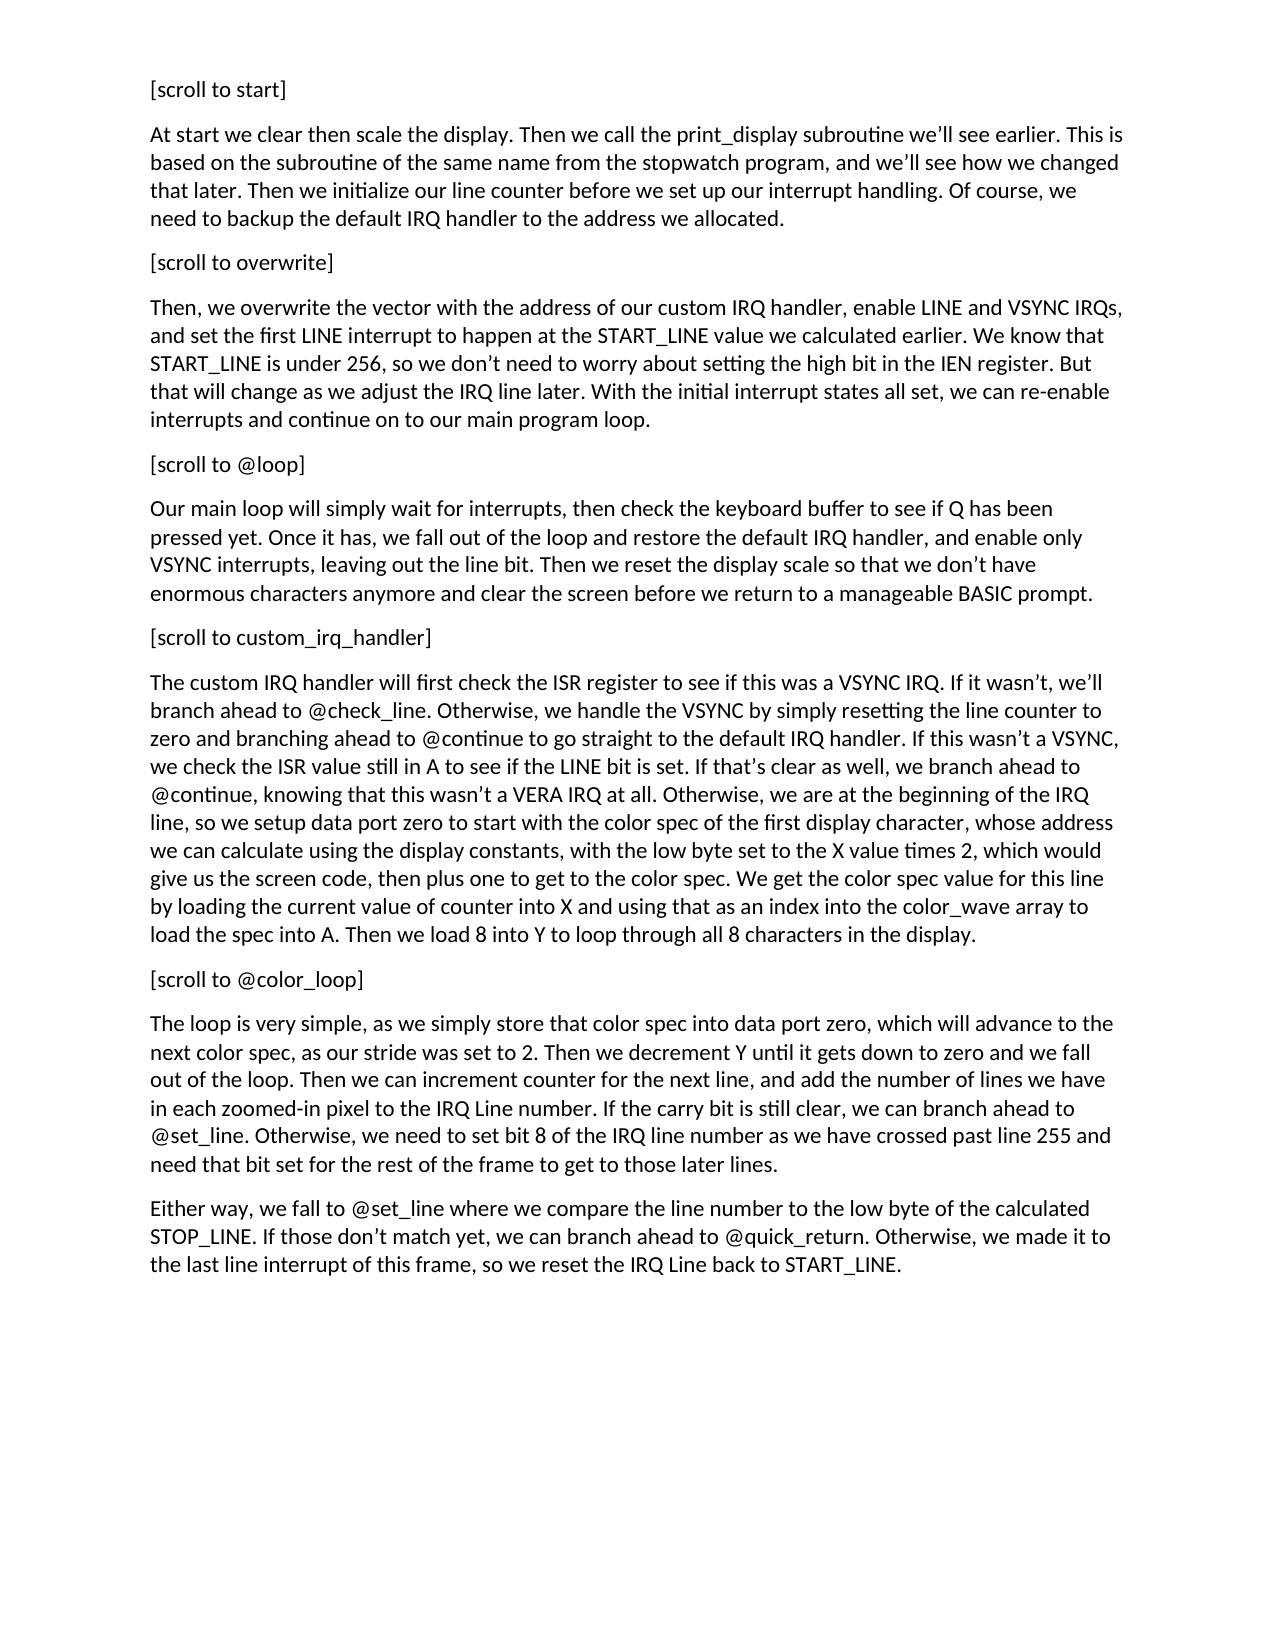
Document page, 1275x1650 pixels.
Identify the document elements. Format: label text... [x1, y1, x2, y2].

text [scroll to @color_loop] [150, 965, 1125, 993]
text [scroll to start] [150, 75, 1125, 103]
text Either way, we fall to @set_line where we compare the line number to the low byte of the calculated STOP_LINE. If those don’t match yet, we can branch ahead to @quick_return. Otherwise, we made it to the last line interrupt of this frame, so we reset the IRQ Line back to START_LINE. [150, 1194, 1125, 1278]
text The custom IRQ handler will first check the ISR register to see if this was a VSYNC IRQ. If it wasn’t, we’ll branch ahead to @check_line. Otherwise, we handle the VSYNC by simply resetting the line counter to zero and branching ahead to @continue to go straight to the default IRQ handler. If this wasn’t a VSYNC, we check the ISR value still in A to see if the LINE bit is set. If that’s clear as well, we branch ahead to @continue, knowing that this wasn’t a VERA IRQ at all. Otherwise, we are at the beginning of the IRQ line, so we setup data port zero to start with the color spec of the first display character, whose address we can calculate using the display constants, with the low byte set to the X value times 2, which would give us the screen code, then plus one to get to the color spec. We get the color spec value for this line by loading the current value of counter into X and using that as an index into the color_wave array to load the spec into A. Then we load 8 into Y to loop through all 8 characters in the display. [150, 668, 1125, 948]
text The loop is very simple, as we simply store that color spec into data port zero, which will advance to the next color spec, as our stride was set to 2. Then we decrement Y until it gets down to zero and we fall out of the loop. Then we can increment counter for the next line, and add the number of lines we have in each zoomed-in pixel to the IRQ Line number. If the carry bit is still clear, we can branch ahead to @set_line. Otherwise, we need to set bit 8 of the IRQ line number as we have crossed past line 255 and need that bit set for the rest of the frame to get to those later lines. [150, 1009, 1125, 1178]
text Then, we overwrite the vector with the address of our custom IRQ handler, enable LINE and VSYNC IRQs, and set the first LINE interrupt to happen at the START_LINE value we calculated earlier. We know that START_LINE is under 256, so we don’t need to worry about setting the high bit in the IEN register. But that will change as we adjust the IRQ line later. With the initial interrupt states all set, we can re-enable interrupts and continue on to our main program loop. [150, 293, 1125, 433]
text At start we clear then scale the display. Then we call the print_display subroutine we’ll see earlier. This is based on the subroutine of the same name from the stopwatch program, and we’ll see how we changed that later. Then we initialize our line counter before we set up our interrupt handling. Of course, we need to backup the default IRQ handler to the address we allocated. [150, 120, 1125, 232]
text Our main loop will simply wait for interrupts, then check the keyboard buffer to see if Q has been pressed yet. Once it has, we fall out of the loop and restore the default IRQ handler, and enable only VSYNC interrupts, leaving out the line bit. Then we reset the display scale so that we don’t have enormous characters anymore and clear the screen before we return to a manageable BASIC prompt. [150, 494, 1125, 607]
text [scroll to custom_irq_handler] [150, 623, 1125, 651]
text [scroll to overwrite] [150, 248, 1125, 276]
text [scroll to @loop] [150, 450, 1125, 478]
